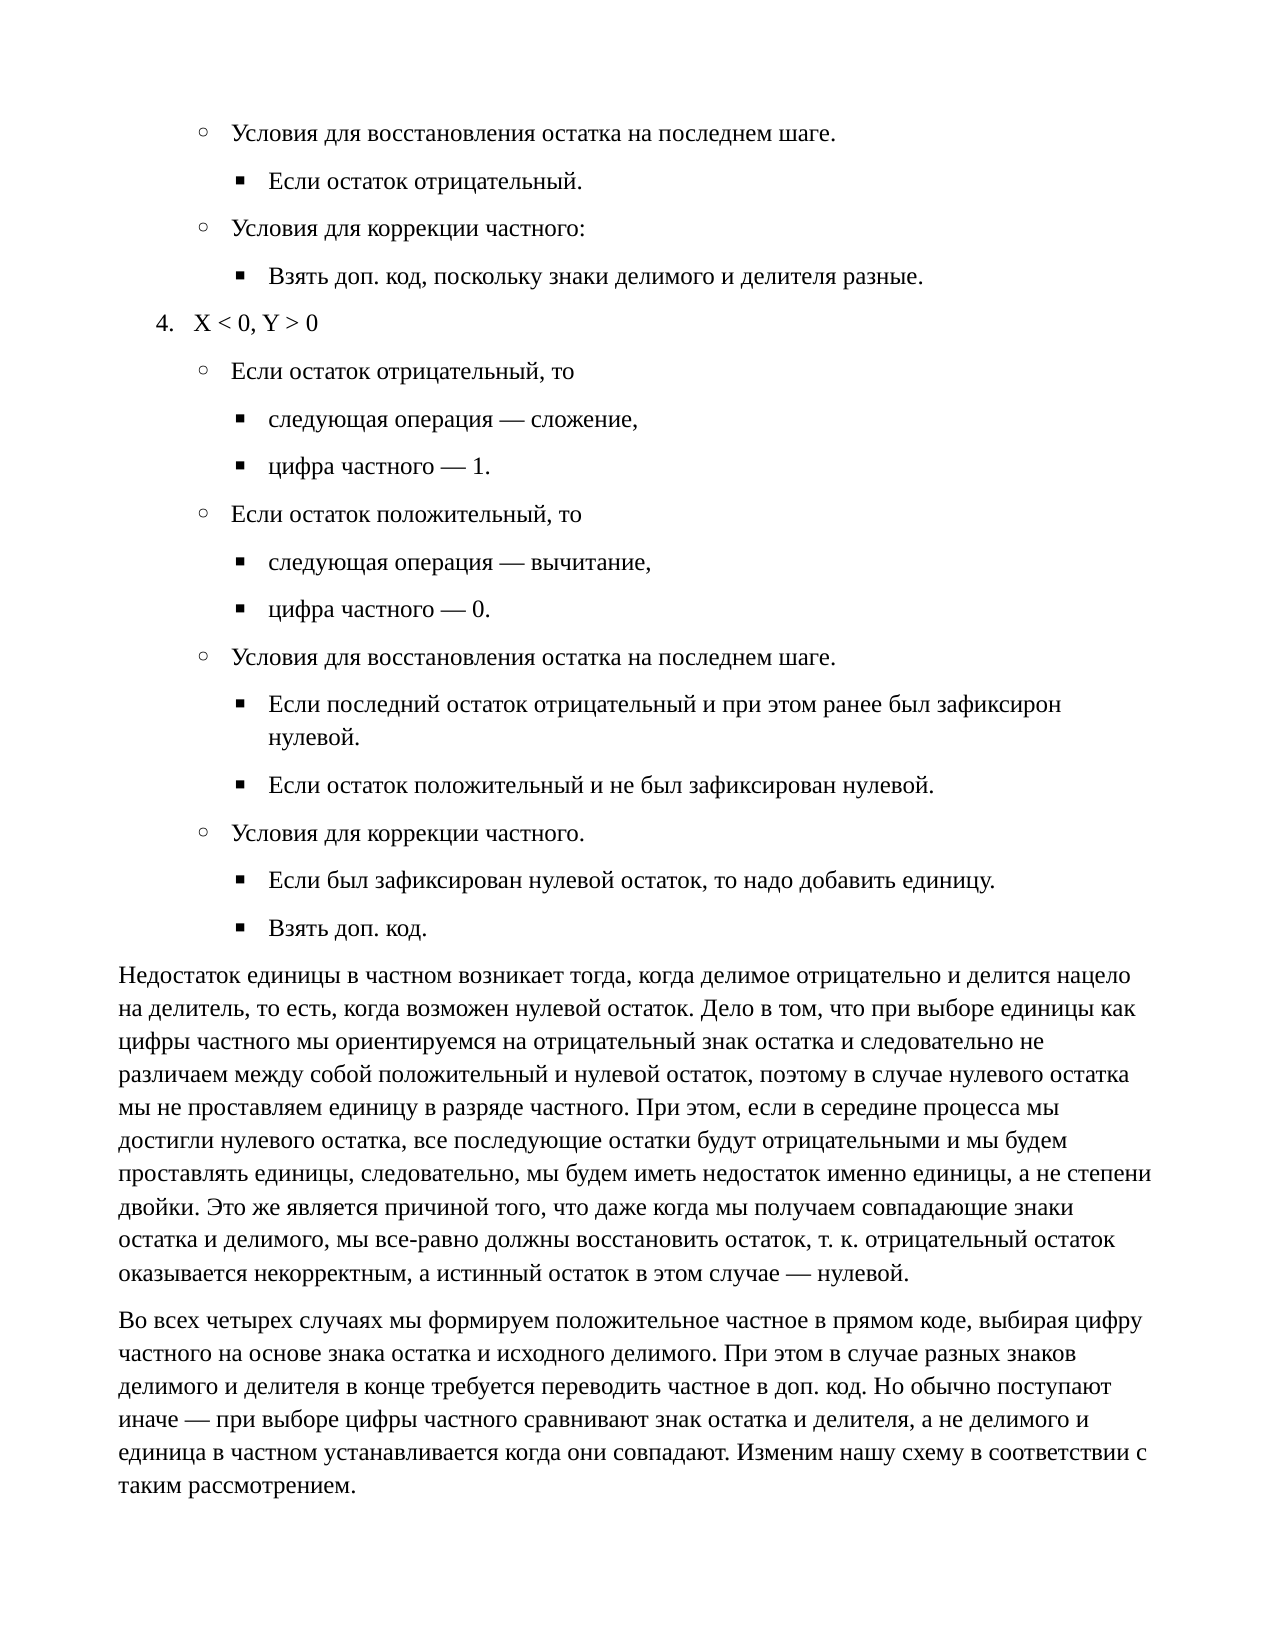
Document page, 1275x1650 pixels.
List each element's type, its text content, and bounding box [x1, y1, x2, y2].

list цифра частного — 1. [231, 451, 1157, 480]
list Если остаток отрицательный. [231, 166, 1157, 194]
list Если последний остаток отрицательный и при этом ранее был зафиксирон нулевой. [231, 689, 1157, 751]
list Условия для коррекции частного. [193, 818, 1157, 846]
list следующая операция — сложение, [231, 404, 1157, 432]
list Взять доп. код. [231, 913, 1157, 942]
list Условия для коррекции частного: [193, 213, 1157, 242]
list X < 0, Y > 0 [156, 308, 1157, 337]
list Если остаток отрицательный, то [193, 356, 1157, 385]
list Взять доп. код, поскольку знаки делимого и делителя разные. [231, 261, 1157, 290]
list Если был зафиксирован нулевой остаток, то надо добавить единицу. [231, 865, 1157, 894]
list Условия для восстановления остатка на последнем шаге. [193, 118, 1157, 147]
list Если остаток положительный и не был зафиксирован нулевой. [231, 770, 1157, 799]
text Недостаток единицы в частном возникает тогда, когда делимое отрицательно и делится нацело на делитель, то есть, когда возможен нулевой остаток. Дело в том, что при выборе единицы как цифры частного мы ориентируемся на отрицательный знак остатка и следовательно не различаем между собой положительный и нулевой остаток, поэтому в случае нулевого остатка мы не проставляем единицу в разряде частного. При этом, если в середине процесса мы достигли нулевого остатка, все последующие остатки будут отрицательными и мы будем проставлять единицы, следовательно, мы будем иметь недостаток именно единицы, а не степени двойки. Это же является причиной того, что даже когда мы получаем совпадающие знаки остатка и делимого, мы все-равно должны восстановить остаток, т. к. отрицательный остаток оказывается некорректным, а истинный остаток в этом случае — нулевой. [118, 960, 1157, 1286]
list Если остаток положительный, то [193, 499, 1157, 528]
list Условия для восстановления остатка на последнем шаге. [193, 642, 1157, 671]
list цифра частного — 0. [231, 594, 1157, 623]
list следующая операция — вычитание, [231, 547, 1157, 575]
text Во всех четырех случаях мы формируем положительное частное в прямом коде, выбирая цифру частного на основе знака остатка и исходного делимого. При этом в случае разных знаков делимого и делителя в конце требуется переводить частное в доп. код. Но обычно поступают иначе — при выборе цифры частного сравнивают знак остатка и делителя, а не делимого и единица в частном устанавливается когда они совпадают. Изменим нашу схему в соответствии с таким рассмотрением. [118, 1305, 1157, 1499]
